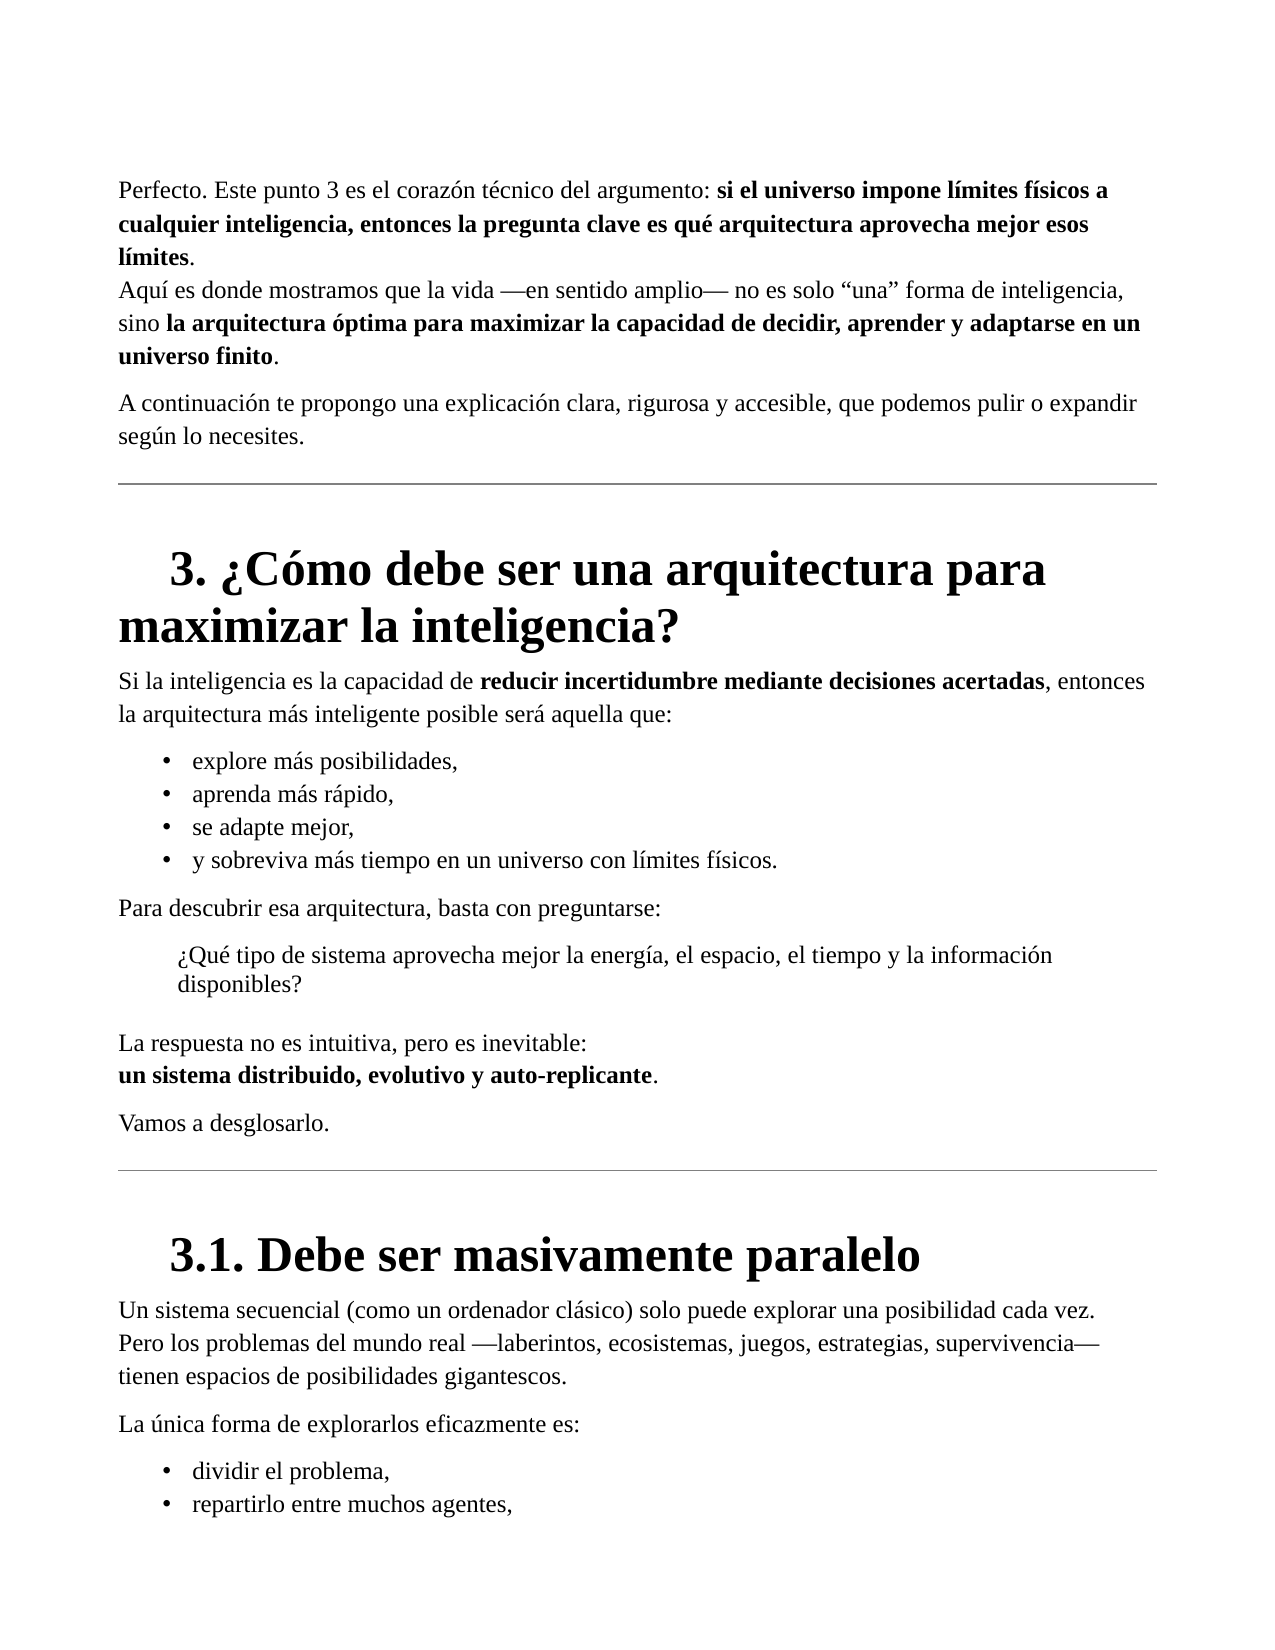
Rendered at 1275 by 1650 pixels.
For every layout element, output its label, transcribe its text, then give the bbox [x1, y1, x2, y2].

text La respuesta no es intuitiva, pero es inevitable: un sistema distribuido, evolutivo y auto-replicante. [118, 1028, 1157, 1089]
list explore más posibilidades, [162, 746, 1157, 775]
text Un sistema secuencial (como un ordenador clásico) solo puede explorar una posibilidad cada vez. Pero los problemas del mundo real —laberintos, ecosistemas, juegos, estrategias, supervivencia— tienen espacios de posibilidades gigantescos. [118, 1295, 1157, 1390]
list se adapte mejor, [162, 812, 1157, 841]
text Vamos a desglosarlo. [118, 1108, 1157, 1137]
list dividir el problema, [162, 1456, 1157, 1485]
subtitle 🔷 3.1. Debe ser masivamente paralelo [118, 1225, 1157, 1283]
text ¿Qué tipo de sistema aprovecha mejor la energía, el espacio, el tiempo y la información disponibles? [177, 941, 1098, 998]
subtitle 🌿 3. ¿Cómo debe ser una arquitectura para maximizar la inteligencia? [118, 538, 1157, 653]
text A continuación te propongo una explicación clara, rigurosa y accesible, que podemos pulir o expandir según lo necesites. [118, 388, 1157, 450]
text Para descubrir esa arquitectura, basta con preguntarse: [118, 893, 1157, 922]
text La única forma de explorarlos eficazmente es: [118, 1409, 1157, 1437]
text Perfecto. Este punto 3 es el corazón técnico del argumento: si el universo impone límites físicos a cualquier inteligencia, entonces la pregunta clave es qué arquitectura aprovecha mejor esos límites. Aquí es donde mostramos que la vida —en sentido amplio— no es solo “una” forma de inteligencia, sino la arquitectura óptima para maximizar la capacidad de decidir, aprender y adaptarse en un universo finito. [118, 176, 1157, 369]
text Si la inteligencia es la capacidad de reducir incertidumbre mediante decisiones acertadas, entonces la arquitectura más inteligente posible será aquella que: [118, 666, 1157, 727]
list repartirlo entre muchos agentes, [162, 1489, 1157, 1518]
list aprenda más rápido, [162, 779, 1157, 808]
list y sobreviva más tiempo en un universo con límites físicos. [162, 845, 1157, 874]
